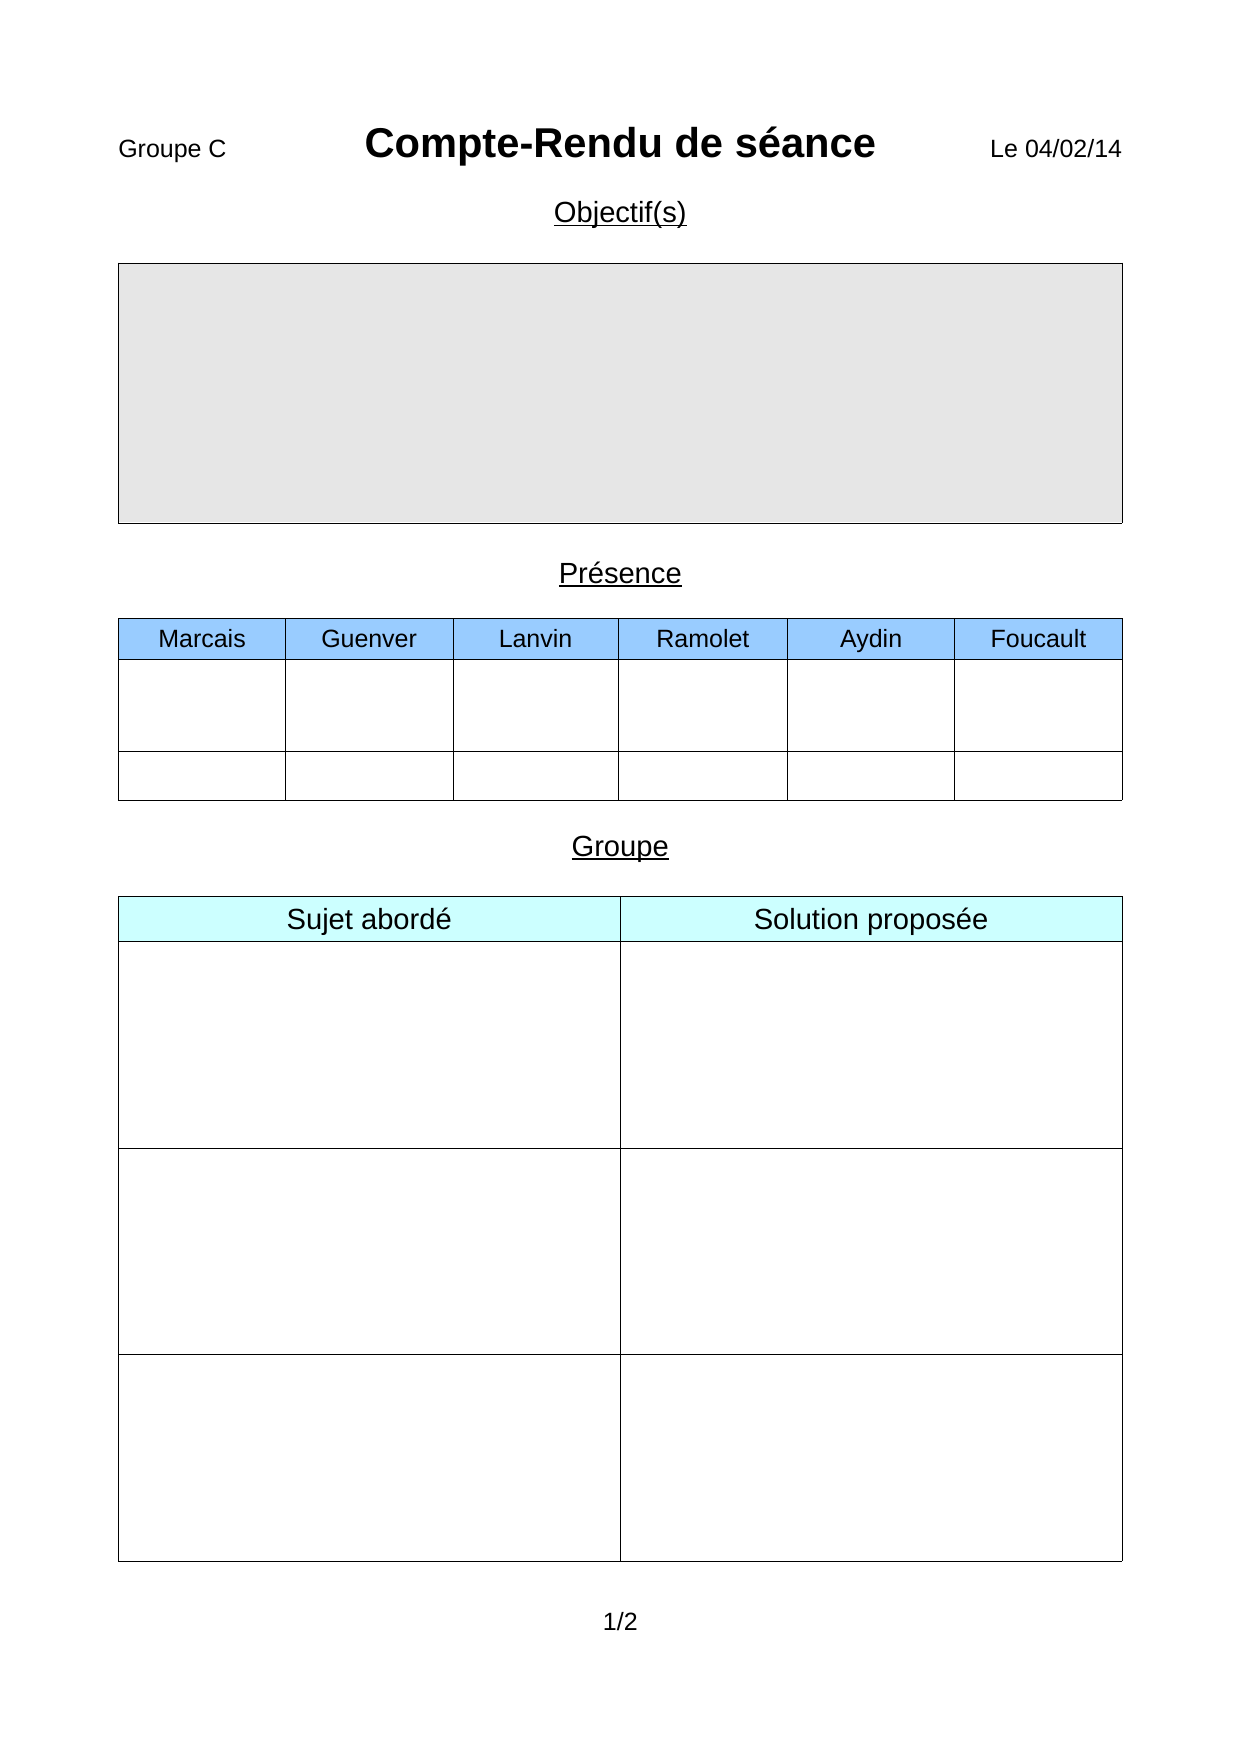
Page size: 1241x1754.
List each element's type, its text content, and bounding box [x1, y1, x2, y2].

table_header Sujet abordé [119, 897, 620, 941]
table_cell [955, 752, 1122, 800]
table_header Aydin [788, 619, 954, 659]
table_header Foucault [955, 619, 1122, 659]
table_header Ramolet [619, 619, 787, 659]
table_cell [454, 660, 618, 751]
table_header Solution proposée [621, 897, 1122, 941]
table_cell [286, 752, 453, 800]
table_cell [621, 1149, 1122, 1354]
table_cell [119, 752, 285, 800]
table_header Guenver [286, 619, 453, 659]
table_cell [119, 1149, 620, 1354]
table_cell [955, 660, 1122, 751]
table_cell [119, 942, 620, 1148]
table_cell [286, 660, 453, 751]
table_cell [621, 942, 1122, 1148]
text Présence [118, 556, 1122, 589]
text Objectif(s) [118, 196, 1122, 229]
table_header [119, 264, 1122, 522]
table_cell [619, 752, 787, 800]
text Groupe [118, 829, 1122, 862]
table_cell [621, 1355, 1122, 1561]
table_cell [788, 660, 954, 751]
table_cell [454, 752, 618, 800]
table_cell [619, 660, 787, 751]
table_cell [788, 752, 954, 800]
table_header Lanvin [454, 619, 618, 659]
table_header Marcais [119, 619, 285, 659]
table_cell [119, 660, 285, 751]
table_cell [119, 1355, 620, 1561]
